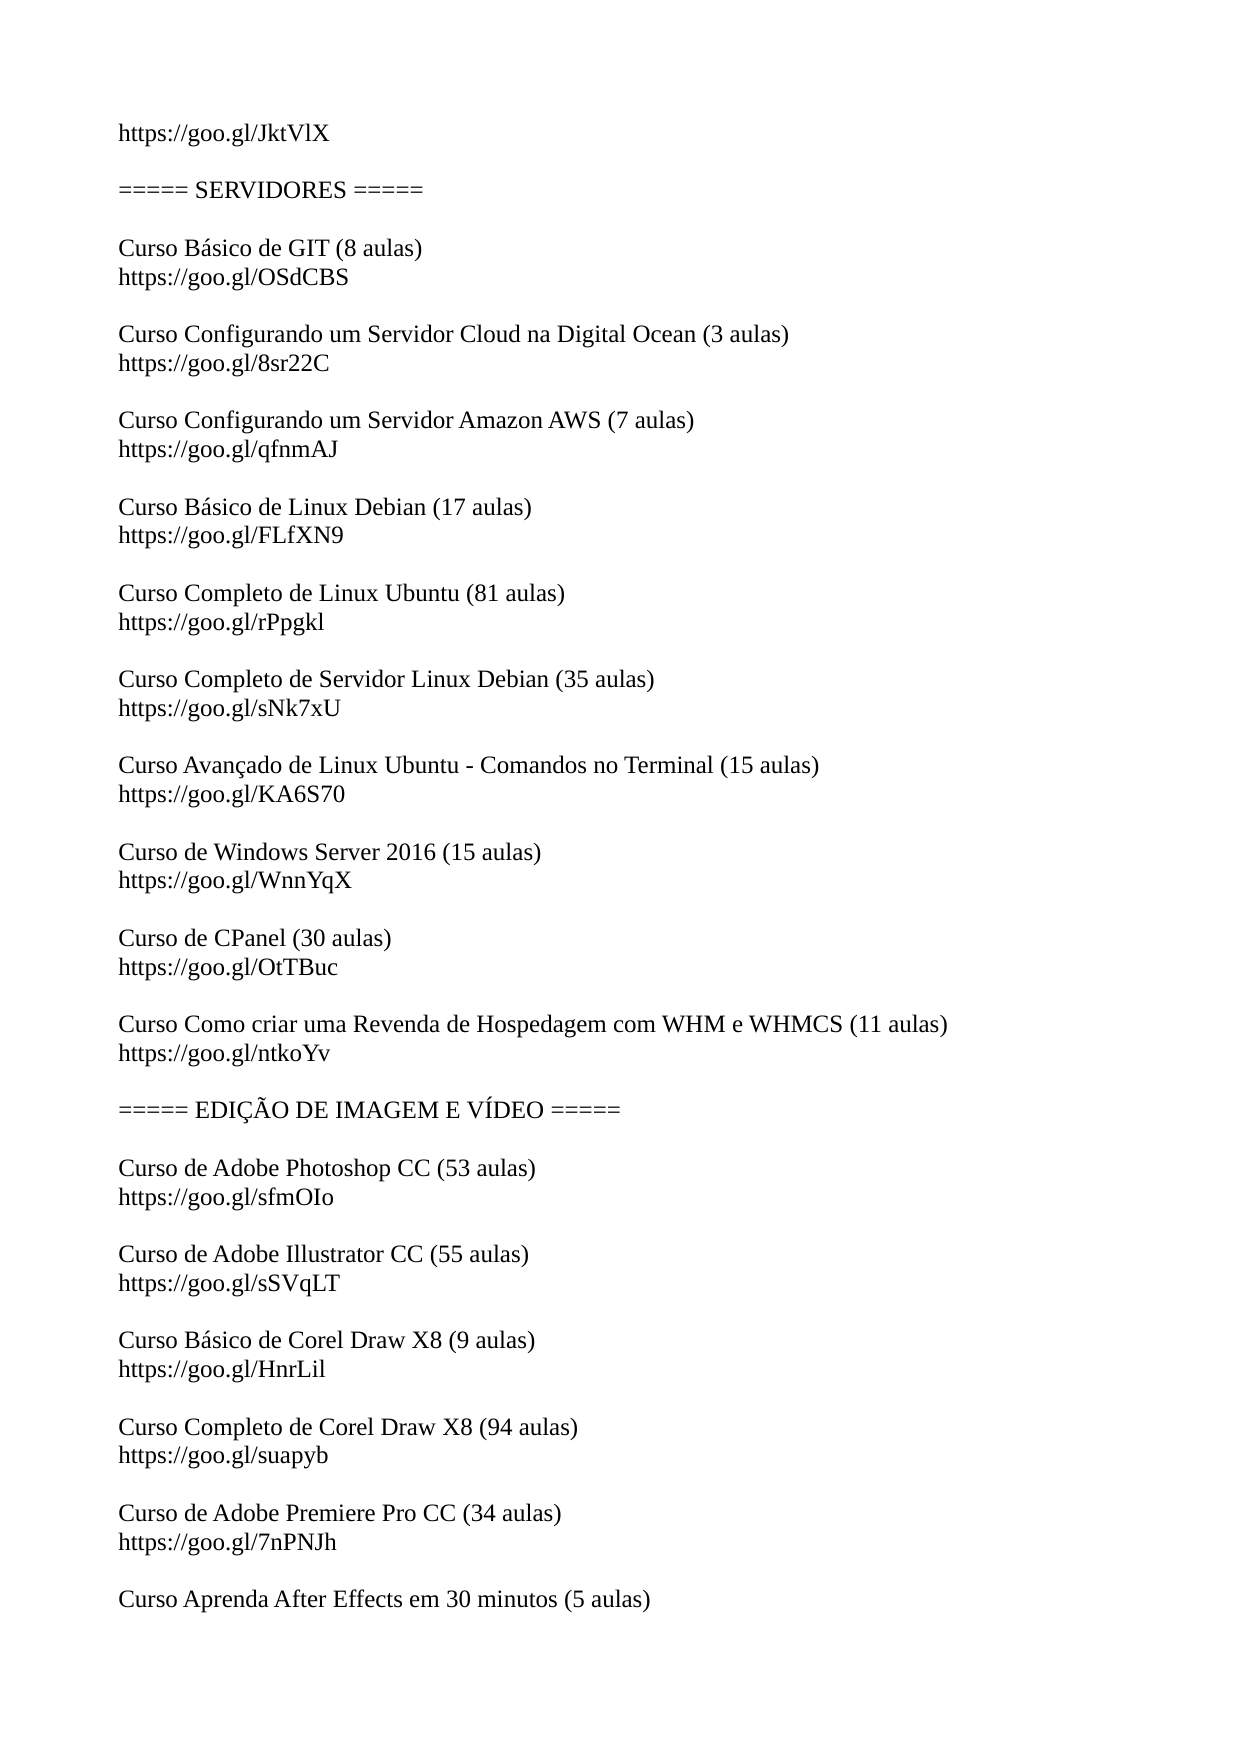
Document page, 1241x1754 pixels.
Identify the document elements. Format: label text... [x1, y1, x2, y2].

text https://goo.gl/KA6S70 [118, 779, 1122, 808]
text https://goo.gl/qfnmAJ [118, 434, 1122, 463]
text Curso Configurando um Servidor Amazon AWS (7 aulas) [118, 406, 1122, 434]
text Curso de Adobe Premiere Pro CC (34 aulas) [118, 1498, 1122, 1527]
text https://goo.gl/sNk7xU [118, 693, 1122, 722]
text https://goo.gl/HnrLil [118, 1354, 1122, 1383]
text https://goo.gl/8sr22C [118, 348, 1122, 377]
text https://goo.gl/suapyb [118, 1441, 1122, 1469]
text Curso Avançado de Linux Ubuntu - Comandos no Terminal (15 aulas) [118, 751, 1122, 779]
text Curso Completo de Linux Ubuntu (81 aulas) [118, 578, 1122, 607]
text Curso de CPanel (30 aulas) [118, 923, 1122, 952]
text Curso Como criar uma Revenda de Hospedagem com WHM e WHMCS (11 aulas) [118, 1009, 1122, 1038]
text https://goo.gl/WnnYqX [118, 866, 1122, 894]
text Curso Básico de Linux Debian (17 aulas) [118, 492, 1122, 521]
text https://goo.gl/sfmOIo [118, 1182, 1122, 1211]
text https://goo.gl/OSdCBS [118, 262, 1122, 291]
text Curso de Adobe Photoshop CC (53 aulas) [118, 1153, 1122, 1182]
text ===== SERVIDORES ===== [118, 176, 1122, 204]
text https://goo.gl/rPpgkl [118, 607, 1122, 636]
text https://goo.gl/OtTBuc [118, 952, 1122, 981]
text Curso Configurando um Servidor Cloud na Digital Ocean (3 aulas) [118, 319, 1122, 348]
text Curso Completo de Servidor Linux Debian (35 aulas) [118, 664, 1122, 693]
text https://goo.gl/sSVqLT [118, 1268, 1122, 1297]
text Curso Aprenda After Effects em 30 minutos (5 aulas) [118, 1584, 1122, 1613]
text Curso Básico de GIT (8 aulas) [118, 233, 1122, 262]
text https://goo.gl/JktVlX [118, 118, 1122, 147]
text Curso Completo de Corel Draw X8 (94 aulas) [118, 1412, 1122, 1441]
text Curso de Adobe Illustrator CC (55 aulas) [118, 1239, 1122, 1268]
text ===== EDIÇÃO DE IMAGEM E VÍDEO ===== [118, 1096, 1122, 1124]
text Curso Básico de Corel Draw X8 (9 aulas) [118, 1326, 1122, 1354]
text https://goo.gl/ntkoYv [118, 1038, 1122, 1067]
text https://goo.gl/7nPNJh [118, 1527, 1122, 1556]
text Curso de Windows Server 2016 (15 aulas) [118, 837, 1122, 866]
text https://goo.gl/FLfXN9 [118, 521, 1122, 549]
